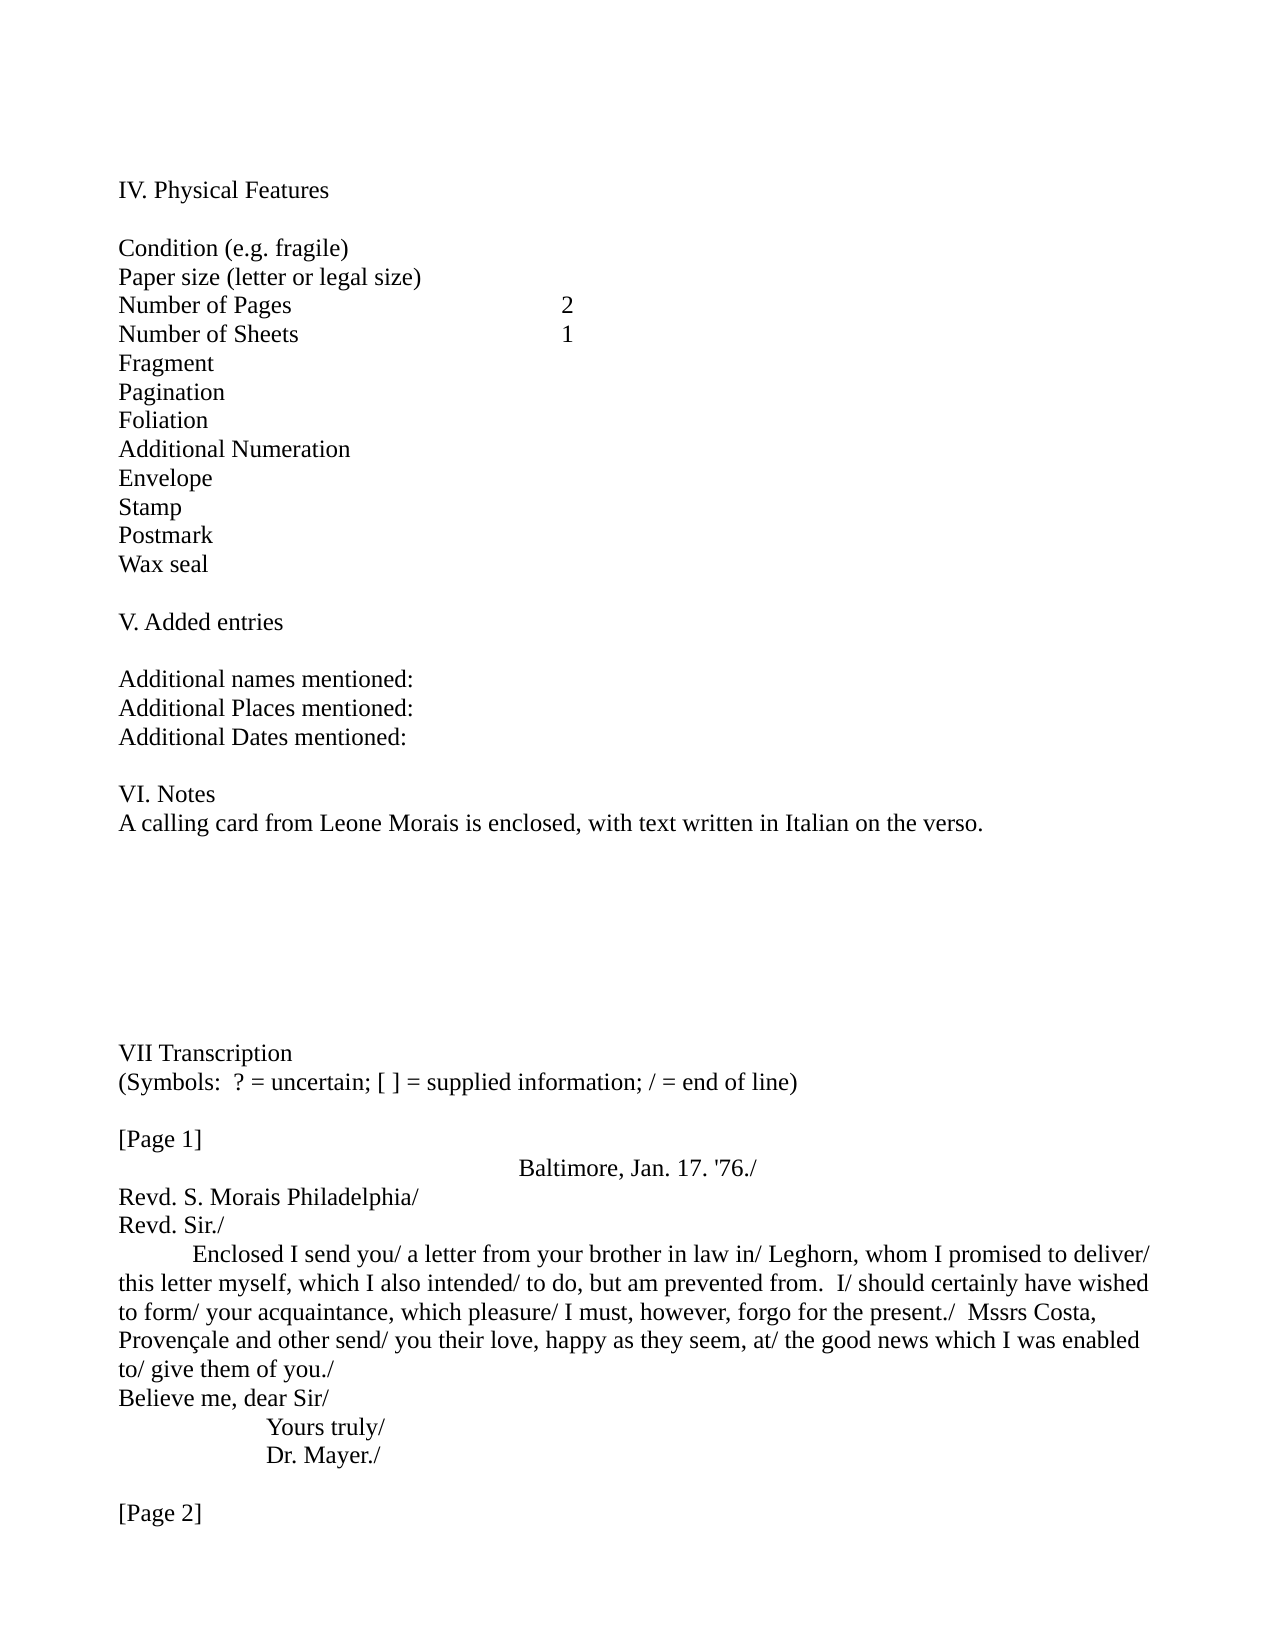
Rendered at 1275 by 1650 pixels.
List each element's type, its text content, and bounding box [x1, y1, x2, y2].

text (Symbols: ? = uncertain; [ ] = supplied information; / = end of line) [118, 1067, 1157, 1096]
text Baltimore, Jan. 17. '76./ [118, 1153, 1157, 1182]
text Wax seal [118, 549, 1157, 578]
text Additional Numeration [118, 434, 1157, 463]
text Pagination [118, 377, 1157, 406]
text Stamp [118, 492, 1157, 521]
text V. Added entries [118, 607, 1157, 636]
text VI. Notes [118, 779, 1157, 808]
text Revd. S. Morais Philadelphia/ [118, 1182, 1157, 1211]
text Enclosed I send you/ a letter from your brother in law in/ Leghorn, whom I promised to deliver/ this letter myself, which I also intended/ to do, but am prevented from. I/ should certainly have wished to form/ your acquaintance, which pleasure/ I must, however, forgo for the present./ Mssrs Costa, Provençale and other send/ you their love, happy as they seem, at/ the good news which I was enabled to/ give them of you./ [118, 1239, 1157, 1383]
text Believe me, dear Sir/ [118, 1383, 1157, 1412]
text Additional Dates mentioned: [118, 722, 1157, 751]
text Postma rk [118, 521, 1157, 549]
text Additional Places mentioned: [118, 693, 1157, 722]
text Fragment [118, 348, 1157, 377]
text Additional names mentioned: [118, 664, 1157, 693]
text Number of Pages 2 [118, 291, 1157, 319]
text Number of Sheets 1 [118, 319, 1157, 348]
text Foliation [118, 406, 1157, 434]
text Paper size (letter or legal size) [118, 262, 1157, 291]
text Yours truly/ [118, 1412, 1157, 1441]
text Dr. Mayer./ [118, 1441, 1157, 1469]
text Revd. Sir./ [118, 1211, 1157, 1239]
text IV. Physical Features [118, 176, 1157, 204]
text Envelope [118, 463, 1157, 492]
text A calling card from Leone Morais is enclosed, with text written in Italian on the verso. [118, 808, 1157, 837]
text [Page 1] [118, 1124, 1157, 1153]
text Condition (e.g. fragile) [118, 233, 1157, 262]
text [Page 2] [118, 1498, 1157, 1527]
text VII Transcription [118, 1038, 1157, 1067]
